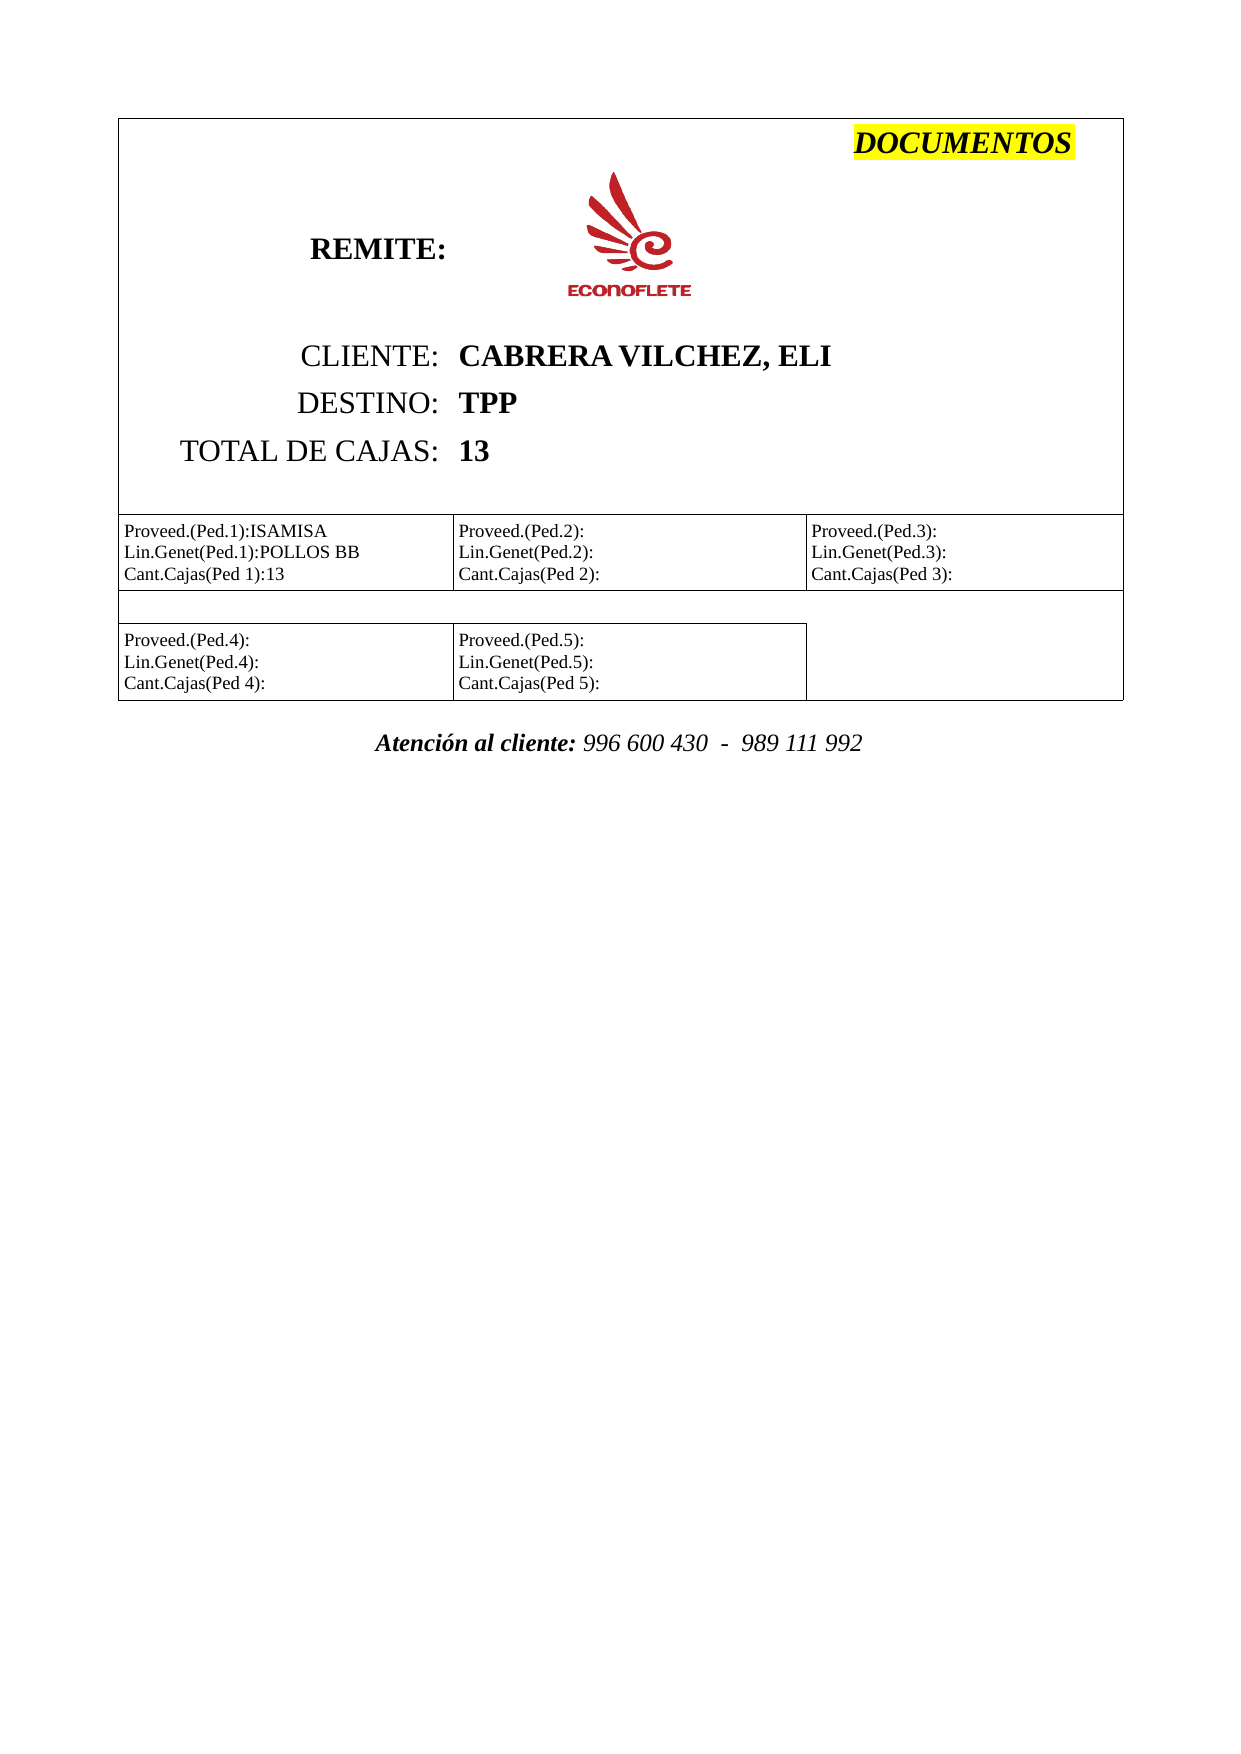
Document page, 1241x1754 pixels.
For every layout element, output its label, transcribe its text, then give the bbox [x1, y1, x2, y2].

table_header [453, 119, 806, 166]
table_cell Proveed.(Ped.4): Lin.Genet(Ped.4): Cant.Cajas(Ped 4): [119, 624, 453, 699]
table_cell [453, 474, 806, 514]
table_cell REMITE: [119, 166, 453, 332]
table_cell DESTINO: [119, 379, 453, 426]
table_cell [119, 591, 453, 623]
table_cell [806, 166, 1123, 332]
table_cell [806, 591, 1123, 623]
table_header [119, 119, 453, 166]
table_cell [806, 379, 1123, 426]
table_cell [806, 474, 1123, 514]
table_cell [807, 623, 1123, 699]
table_cell TPP [453, 379, 806, 426]
table_cell CLIENTE: [119, 332, 453, 379]
table_cell [119, 474, 453, 514]
picture [552, 171, 707, 297]
table_cell Proveed.(Ped.3): Lin.Genet(Ped.3): Cant.Cajas(Ped 3): [807, 515, 1123, 590]
table_cell Proveed.(Ped.5): Lin.Genet(Ped.5): Cant.Cajas(Ped 5): [454, 624, 806, 699]
text Atención al cliente: 996 600 430 - 989 111 992 [118, 728, 1122, 757]
table_header DOCUMENTOS [806, 119, 1123, 166]
table_cell [453, 166, 806, 332]
table_cell [453, 591, 806, 623]
table_cell Proveed.(Ped.2): Lin.Genet(Ped.2): Cant.Cajas(Ped 2): [454, 515, 806, 590]
table_cell TOTAL DE CAJAS: [119, 426, 453, 474]
table_cell Proveed.(Ped.1):ISAMISA Lin.Genet(Ped.1):POLLOS BB Cant.Cajas(Ped 1):13 [119, 515, 453, 590]
table_cell 13 [453, 426, 1123, 474]
table_cell CABRERA VILCHEZ, ELI [453, 332, 1123, 379]
